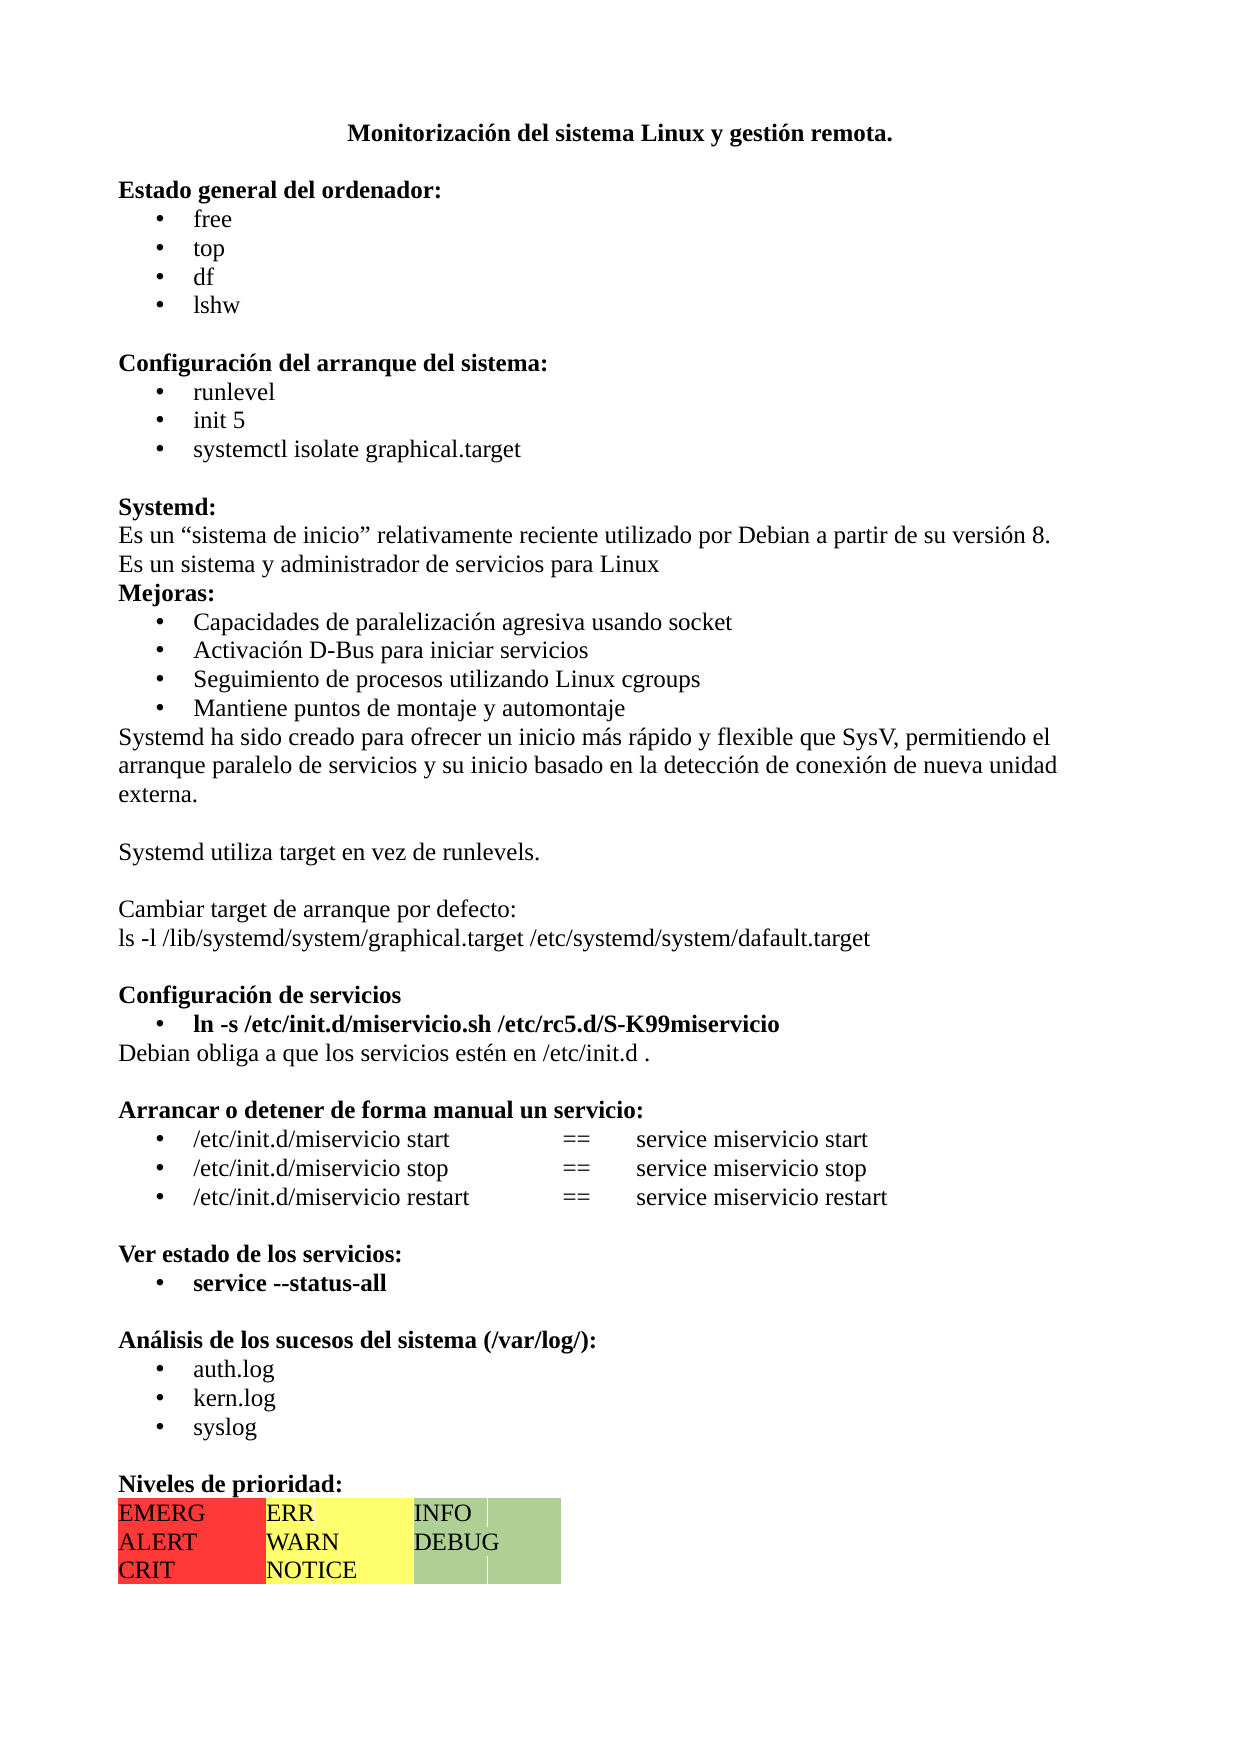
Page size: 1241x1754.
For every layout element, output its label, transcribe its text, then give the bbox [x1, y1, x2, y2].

text ls -l /lib/systemd/system/graphical.target /etc/systemd/system/dafault.target [118, 923, 1122, 952]
text Systemd ha sido creado para ofrecer un inicio más rápido y flexible que SysV, permitiendo el arranque paralelo de servicios y su inicio basado en la detección de conexión de nueva unidad externa. [118, 722, 1122, 808]
list ln -s /etc/init.d/miservicio.sh /etc/rc5.d/S-K99miservicio [156, 1009, 1122, 1038]
list Mantiene puntos de montaje y automontaje [156, 693, 1122, 722]
list /etc/init.d/miservicio restart == service miservicio restart [156, 1182, 1122, 1211]
list systemctl isolate graphical.target [156, 434, 1122, 463]
text Análisis de los sucesos del sistema (/var/log/): [118, 1326, 1122, 1354]
list service --status-all [156, 1268, 1122, 1297]
text Niveles de prioridad: [118, 1469, 1122, 1498]
text Es un “sistema de inicio” relativamente reciente utilizado por Debian a partir de su versión 8. [118, 521, 1122, 549]
list df [156, 262, 1122, 291]
text Estado general del ordenador: [118, 176, 1122, 204]
text Systemd utiliza target en vez de runlevels. [118, 837, 1122, 866]
list Capacidades de paralelización agresiva usando socket [156, 607, 1122, 636]
list free [156, 204, 1122, 233]
list init 5 [156, 406, 1122, 434]
text Debian obliga a que los servicios estén en /etc/init.d . [118, 1038, 1122, 1067]
text Monitorización del sistema Linux y gestión remota. [118, 118, 1122, 147]
text Systemd: [118, 492, 1122, 521]
text Configuración de servicios [118, 981, 1122, 1009]
list /etc/init.d/miservicio start == service miservicio start [156, 1124, 1122, 1153]
list lshw [156, 291, 1122, 319]
list top [156, 233, 1122, 262]
text Arrancar o detener de forma manual un servicio: [118, 1096, 1122, 1124]
list runlevel [156, 377, 1122, 406]
text EMERG ERR INFO [118, 1498, 1122, 1527]
list auth.log [156, 1354, 1122, 1383]
text Configuración del arranque del sistema: [118, 348, 1122, 377]
text CRIT NOTICE [118, 1556, 1122, 1584]
list kern.log [156, 1383, 1122, 1412]
text Es un sistema y administrador de servicios para Linux [118, 549, 1122, 578]
list Seguimiento de procesos utilizando Linux cgroups [156, 664, 1122, 693]
text Ver estado de los servicios: [118, 1239, 1122, 1268]
list /etc/init.d/miservicio stop == service miservicio stop [156, 1153, 1122, 1182]
text Mejoras: [118, 578, 1122, 607]
text ALERT WARN DEBUG [118, 1527, 1122, 1556]
text Cambiar target de arranque por defecto: [118, 894, 1122, 923]
list Activación D-Bus para iniciar servicios [156, 636, 1122, 664]
list syslog [156, 1412, 1122, 1441]
